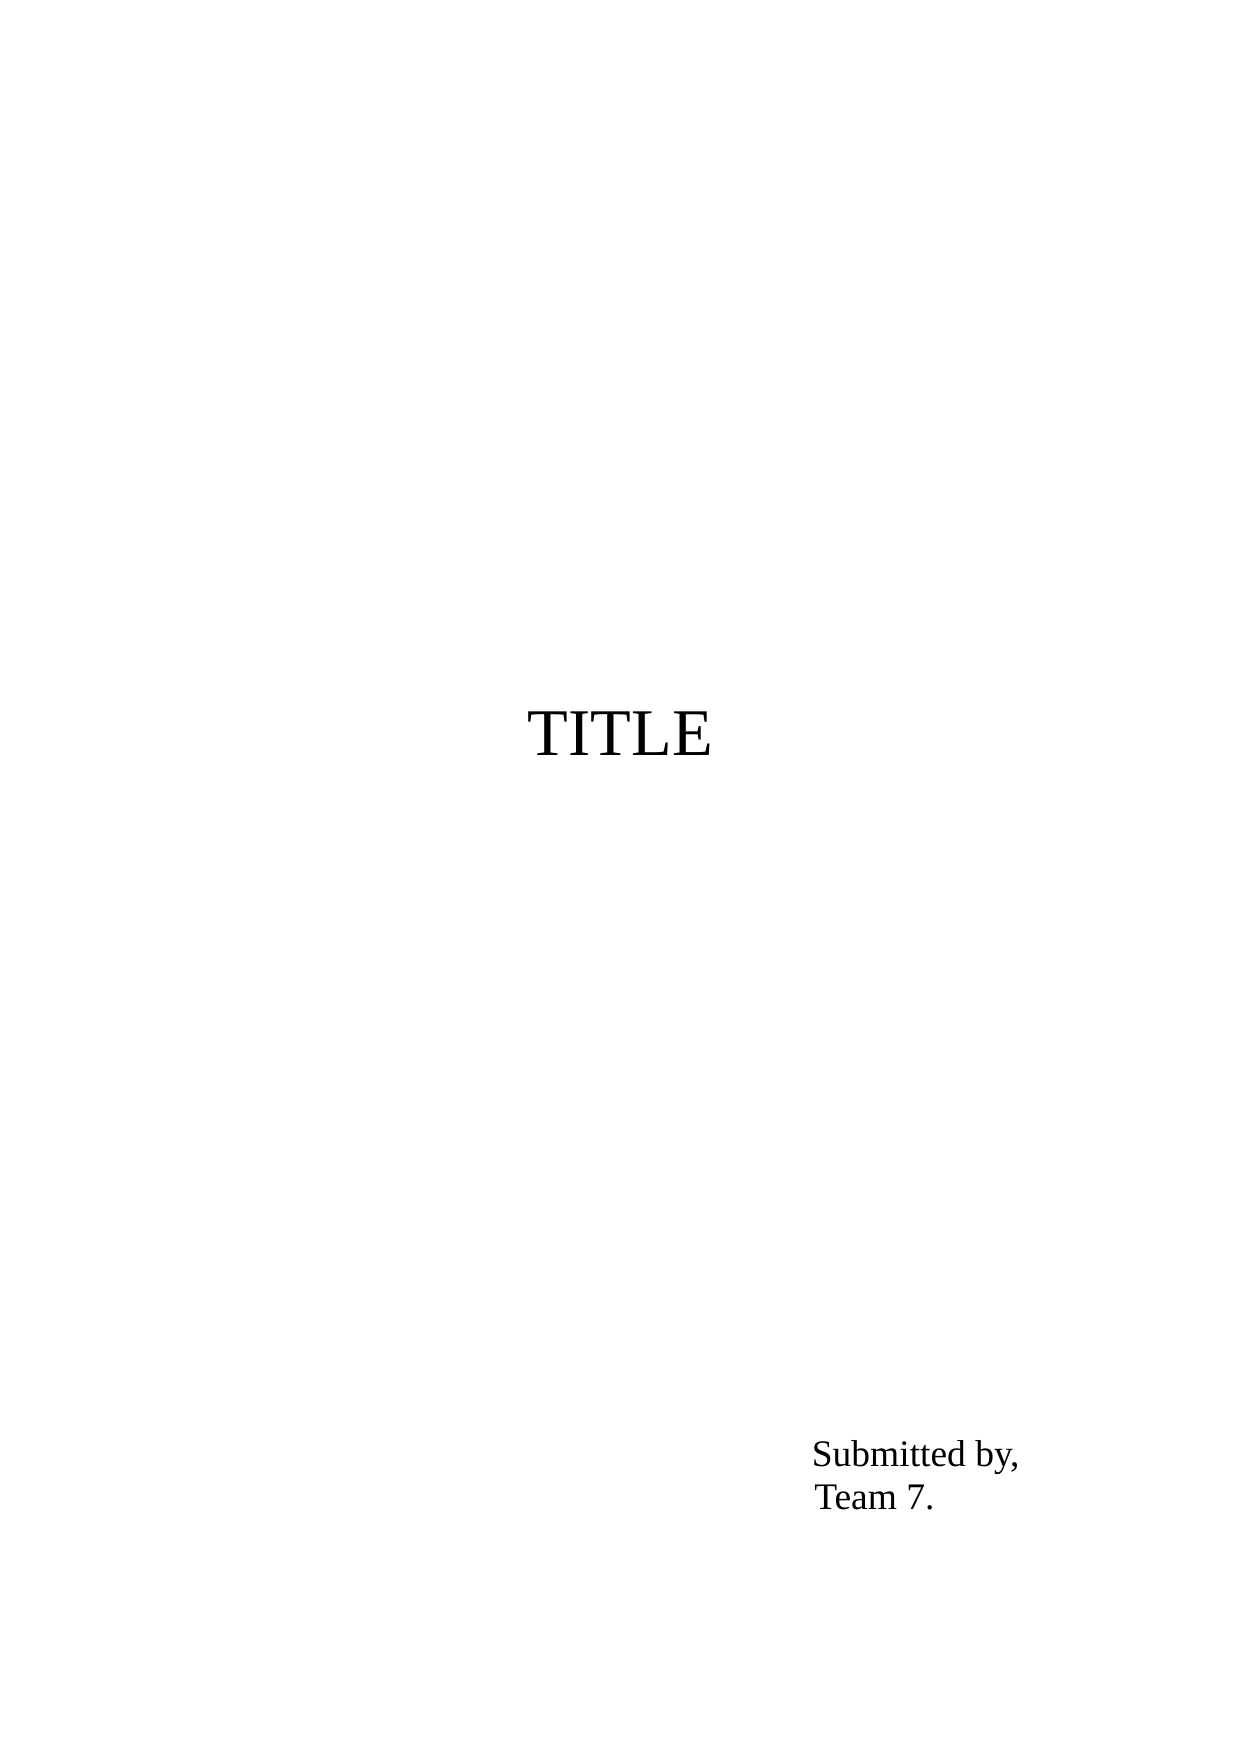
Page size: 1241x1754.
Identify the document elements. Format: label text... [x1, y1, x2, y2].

text Team 7. [118, 1474, 1122, 1517]
text TITLE [118, 693, 1122, 770]
text Submitted by, [118, 1431, 1122, 1474]
